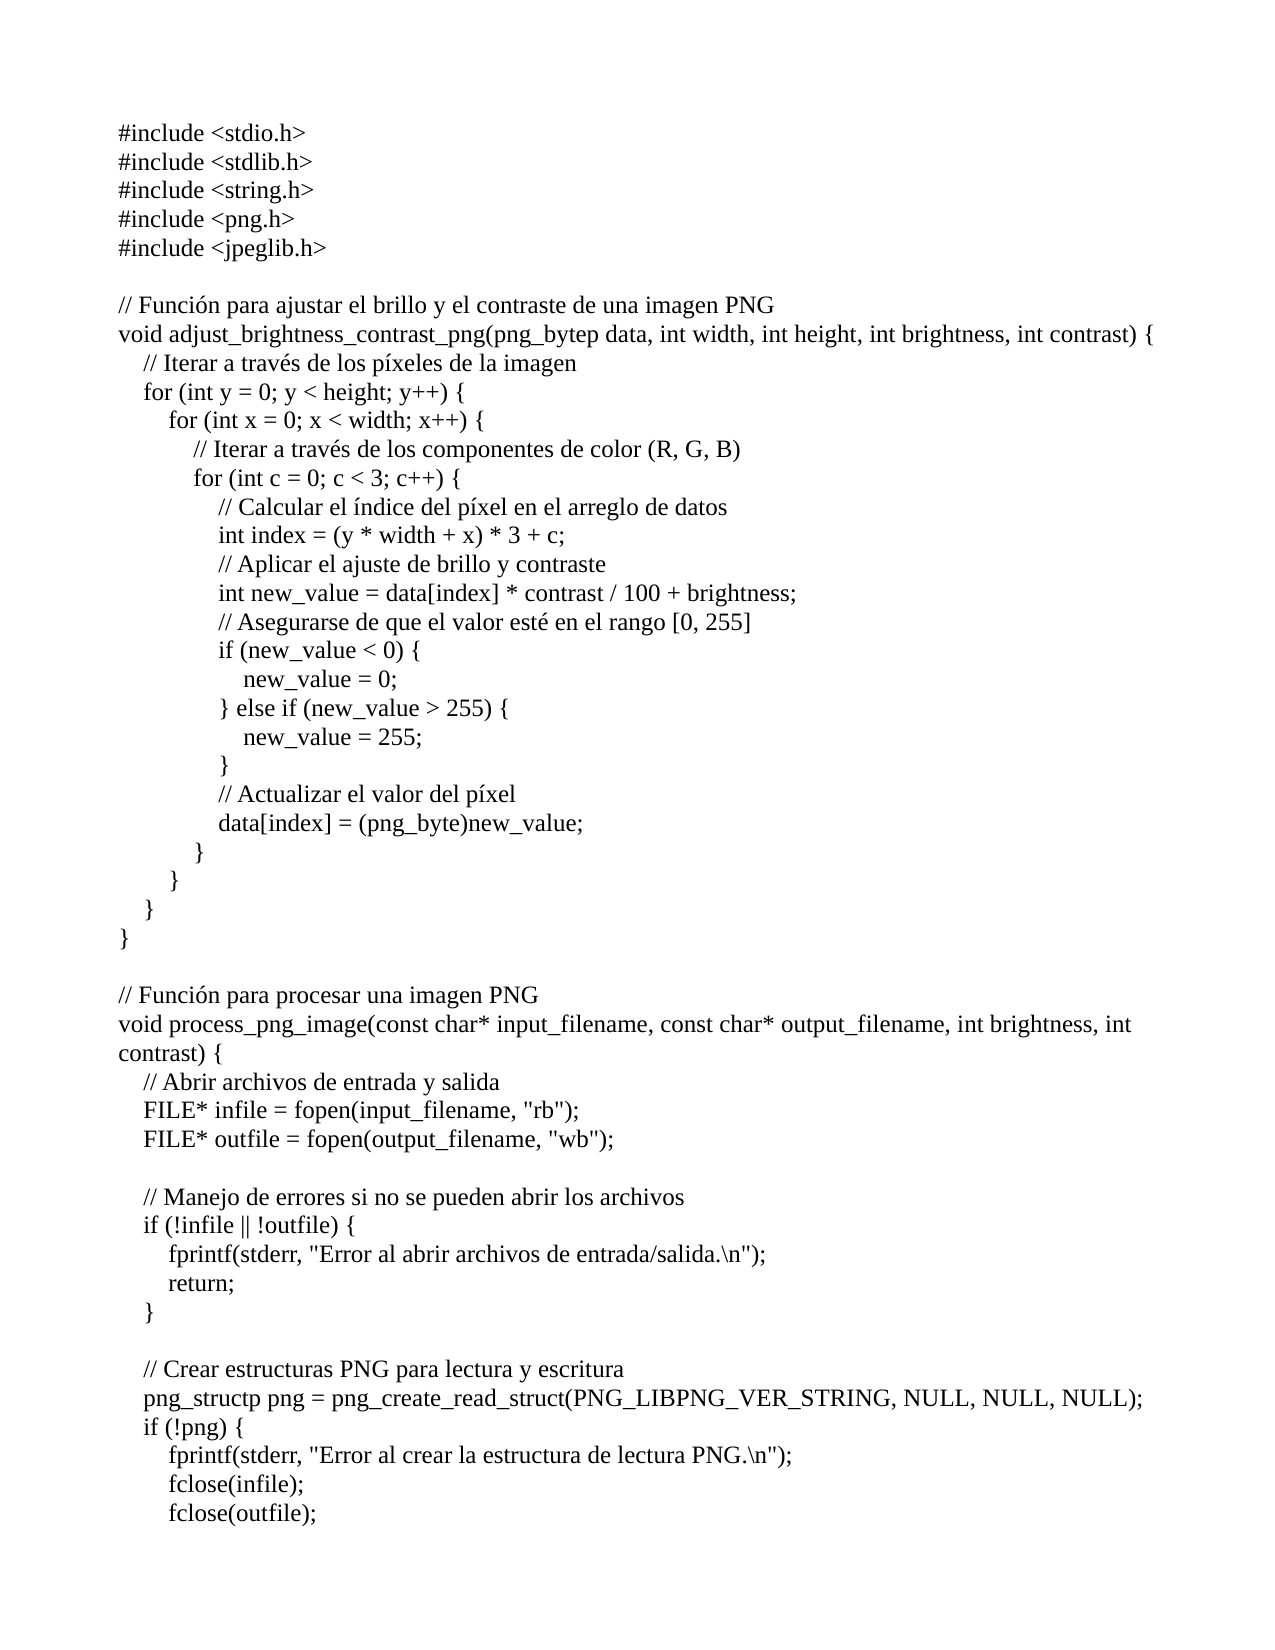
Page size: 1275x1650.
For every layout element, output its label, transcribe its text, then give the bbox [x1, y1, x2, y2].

text } else if (new_value > 255) { [118, 693, 1157, 722]
text #include <string.h> [118, 176, 1157, 204]
text // Manejo de errores si no se pueden abrir los archivos [118, 1182, 1157, 1211]
text new_value = 255; [118, 722, 1157, 751]
text fclose(infile); [118, 1469, 1157, 1498]
text // Aplicar el ajuste de brillo y contraste [118, 549, 1157, 578]
text if (new_value < 0) { [118, 636, 1157, 664]
text for (int y = 0; y < height; y++) { [118, 377, 1157, 406]
text int index = (y * width + x) * 3 + c; [118, 521, 1157, 549]
text data[index] = (png_byte)new_value; [118, 808, 1157, 837]
text #include <jpeglib.h> [118, 233, 1157, 262]
text #include <png.h> [118, 204, 1157, 233]
text // Función para procesar una imagen PNG [118, 981, 1157, 1009]
text FILE* outfile = fopen(output_filename, "wb"); [118, 1124, 1157, 1153]
text if (!png) { [118, 1412, 1157, 1441]
text // Abrir archivos de entrada y salida [118, 1067, 1157, 1096]
text // Asegurarse de que el valor esté en el rango [0, 255] [118, 607, 1157, 636]
text void adjust_brightness_contrast_png(png_bytep data, int width, int height, int brightness, int contrast) { [118, 319, 1157, 348]
text return; [118, 1268, 1157, 1297]
text if (!infile || !outfile) { [118, 1211, 1157, 1239]
text int new_value = data[index] * contrast / 100 + brightness; [118, 578, 1157, 607]
text } [118, 1297, 1157, 1326]
text void process_png_image(const char* input_filename, const char* output_filename, int brightness, int contrast) { [118, 1009, 1157, 1067]
text fprintf(stderr, "Error al abrir archivos de entrada/salida.\n"); [118, 1239, 1157, 1268]
text png_structp png = png_create_read_struct(PNG_LIBPNG_VER_STRING, NULL, NULL, NULL); [118, 1383, 1157, 1412]
text fprintf(stderr, "Error al crear la estructura de lectura PNG.\n"); [118, 1441, 1157, 1469]
text } [118, 923, 1157, 952]
text // Crear estructuras PNG para lectura y escritura [118, 1354, 1157, 1383]
text // Iterar a través de los componentes de color (R, G, B) [118, 434, 1157, 463]
text // Función para ajustar el brillo y el contraste de una imagen PNG [118, 291, 1157, 319]
text } [118, 894, 1157, 923]
text } [118, 866, 1157, 894]
text #include <stdlib.h> [118, 147, 1157, 176]
text // Calcular el índice del píxel en el arreglo de datos [118, 492, 1157, 521]
text // Actualizar el valor del píxel [118, 779, 1157, 808]
text } [118, 751, 1157, 779]
text for (int c = 0; c < 3; c++) { [118, 463, 1157, 492]
text fclose(outfile); [118, 1498, 1157, 1527]
text new_value = 0; [118, 664, 1157, 693]
text FILE* infile = fopen(input_filename, "rb"); [118, 1096, 1157, 1124]
text #include <stdio.h> [118, 118, 1157, 147]
text for (int x = 0; x < width; x++) { [118, 406, 1157, 434]
text // Iterar a través de los píxeles de la imagen [118, 348, 1157, 377]
text } [118, 837, 1157, 866]
